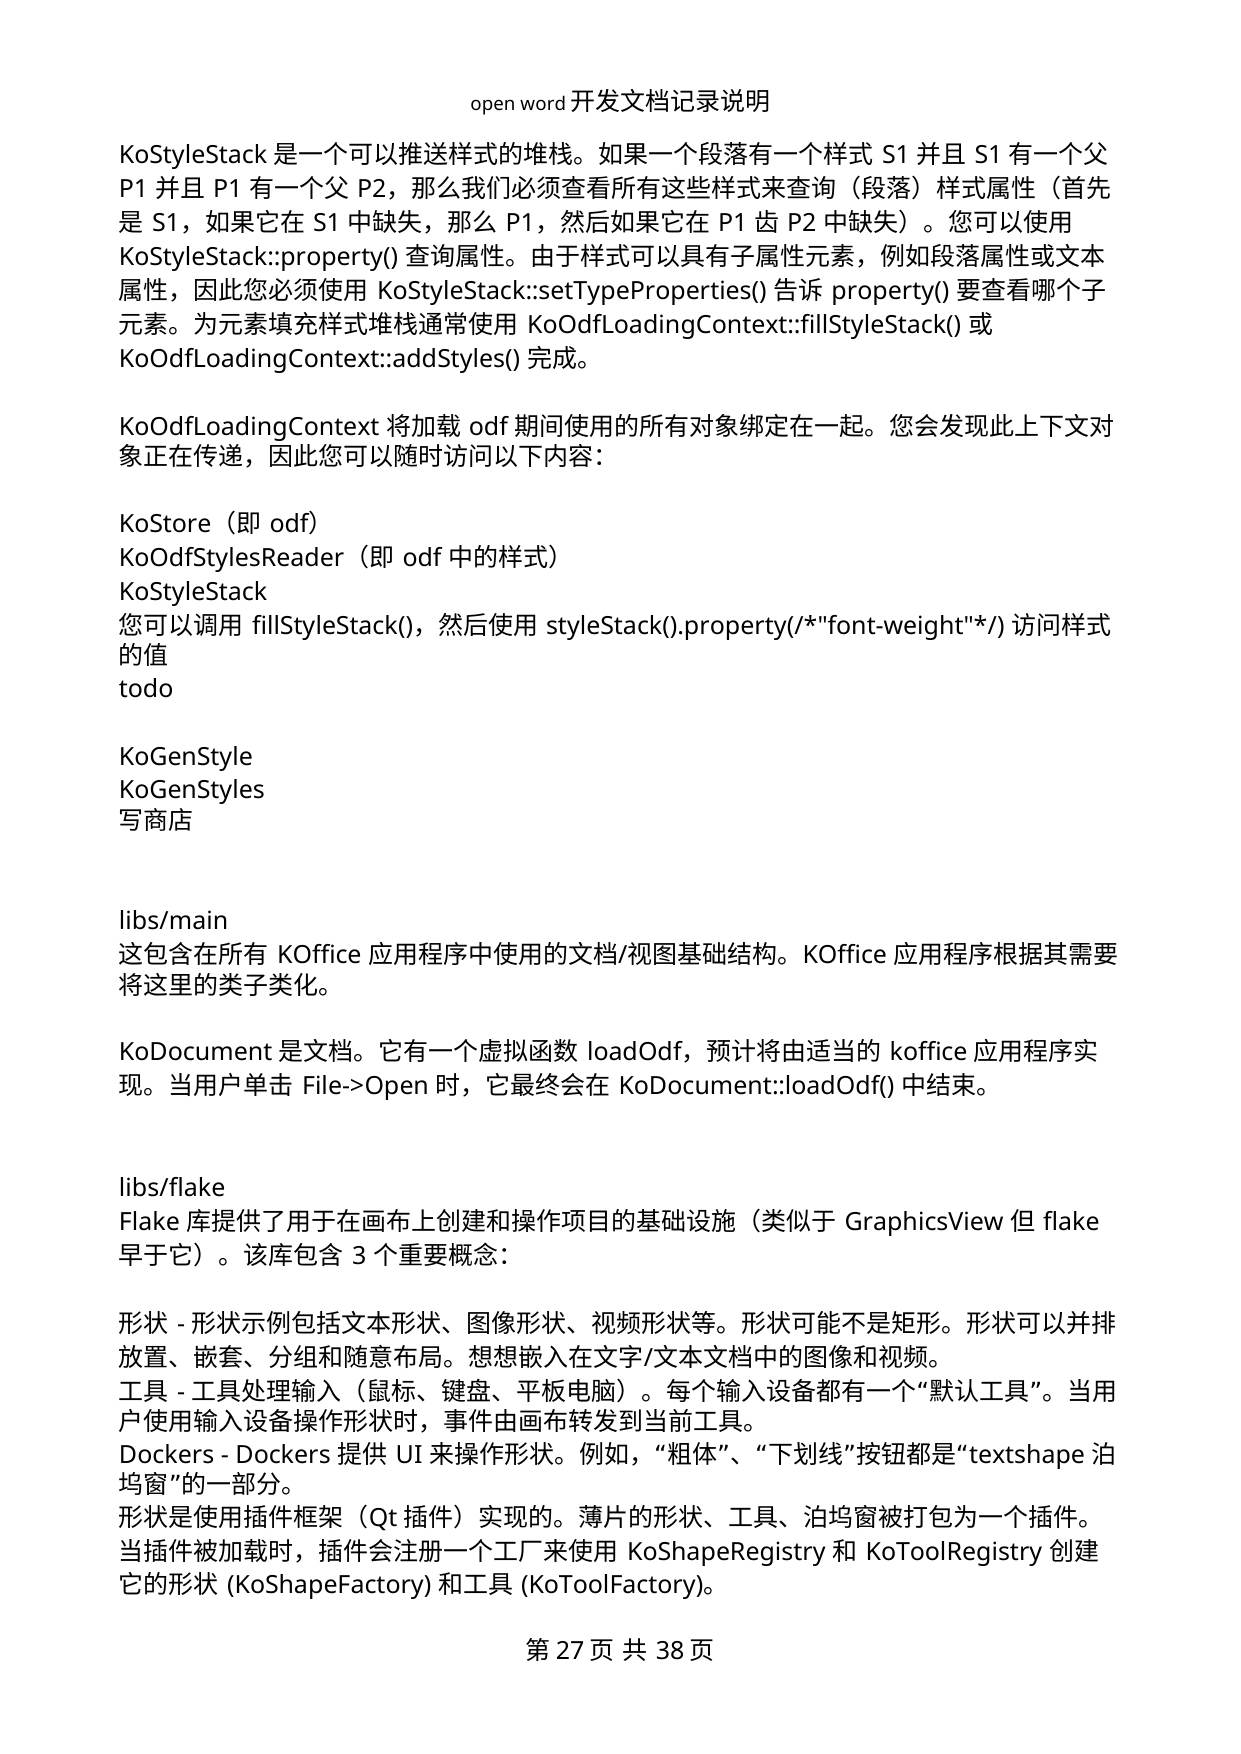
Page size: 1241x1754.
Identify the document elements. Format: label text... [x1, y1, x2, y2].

text KoGenStyle [119, 738, 1121, 772]
text 形状 - 形状示例包括文本形状、图像形状、视频形状等。形状可能不是矩形。形状可以并排放置、嵌套、分组和随意布局。想想嵌入在文字/文本文档中的图像和视频。 [119, 1306, 1121, 1374]
text KoStyleStack 是一个可以推送样式的堆栈。如果一个段落有一个样式 S1 并且 S1 有一个父 P1 并且 P1 有一个父 P2，那么我们必须查看所有这些样式来查询（段落）样式属性（首先是 S1，如果它在 S1 中缺失，那么 P1，然后如果它在 P1 齿 P2 中缺失）。您可以使用 KoStyleStack::property() 查询属性。由于样式可以具有子属性元素，例如段落属性或文本属性，因此您必须使用 KoStyleStack::setTypeProperties() 告诉 property() 要查看哪个子元素。为元素填充样式堆栈通常使用 KoOdfLoadingContext::fillStyleStack() 或 KoOdfLoadingContext::addStyles() 完成。 [119, 137, 1121, 375]
text 写商店 [119, 806, 1121, 835]
text todo [119, 671, 1121, 704]
text KoStyleStack [119, 574, 1121, 608]
text 这包含在所有 KOffice 应用程序中使用的文档/视图基础结构。KOffice 应用程序根据其需要将这里的类子类化。 [119, 937, 1121, 1000]
text KoDocument 是文档。它有一个虚拟函数 loadOdf，预计将由适当的 koffice 应用程序实现。当用户单击 File->Open 时，它最终会在 KoDocument::loadOdf() 中结束。 [119, 1034, 1121, 1102]
text 您可以调用 fillStyleStack()，然后使用 styleStack().property(/*"font-weight"*/) 访问样式的值 [119, 608, 1121, 671]
text 工具 - 工具处理输入（鼠标、键盘、平板电脑）。每个输入设备都有一个“默认工具”。当用户使用输入设备操作形状时，事件由画布转发到当前工具。 [119, 1374, 1121, 1437]
text KoGenStyles [119, 772, 1121, 806]
text Dockers - Dockers 提供 UI 来操作形状。例如，“粗体”、“下划线”按钮都是“textshape 泊坞窗”的一部分。 [119, 1437, 1121, 1499]
text KoOdfStylesReader（即 odf 中的样式） [119, 540, 1121, 574]
text KoOdfLoadingContext 将加载 odf 期间使用的所有对象绑定在一起。您会发现此上下文对象正在传递，因此您可以随时访问以下内容： [119, 409, 1121, 472]
text KoStore（即 odf） [119, 506, 1121, 540]
text Flake 库提供了用于在画布上创建和操作项目的基础设施（类似于 GraphicsView 但 flake 早于它）。该库包含 3 个重要概念： [119, 1204, 1121, 1272]
text libs/flake [119, 1170, 1121, 1204]
text 形状是使用插件框架（Qt 插件）实现的。薄片的形状、工具、泊坞窗被打包为一个插件。当插件被加载时，插件会注册一个工厂来使用 KoShapeRegistry 和 KoToolRegistry 创建它的形状 (KoShapeFactory) 和工具 (KoToolFactory)。 [119, 1499, 1121, 1601]
text libs/main [119, 903, 1121, 937]
